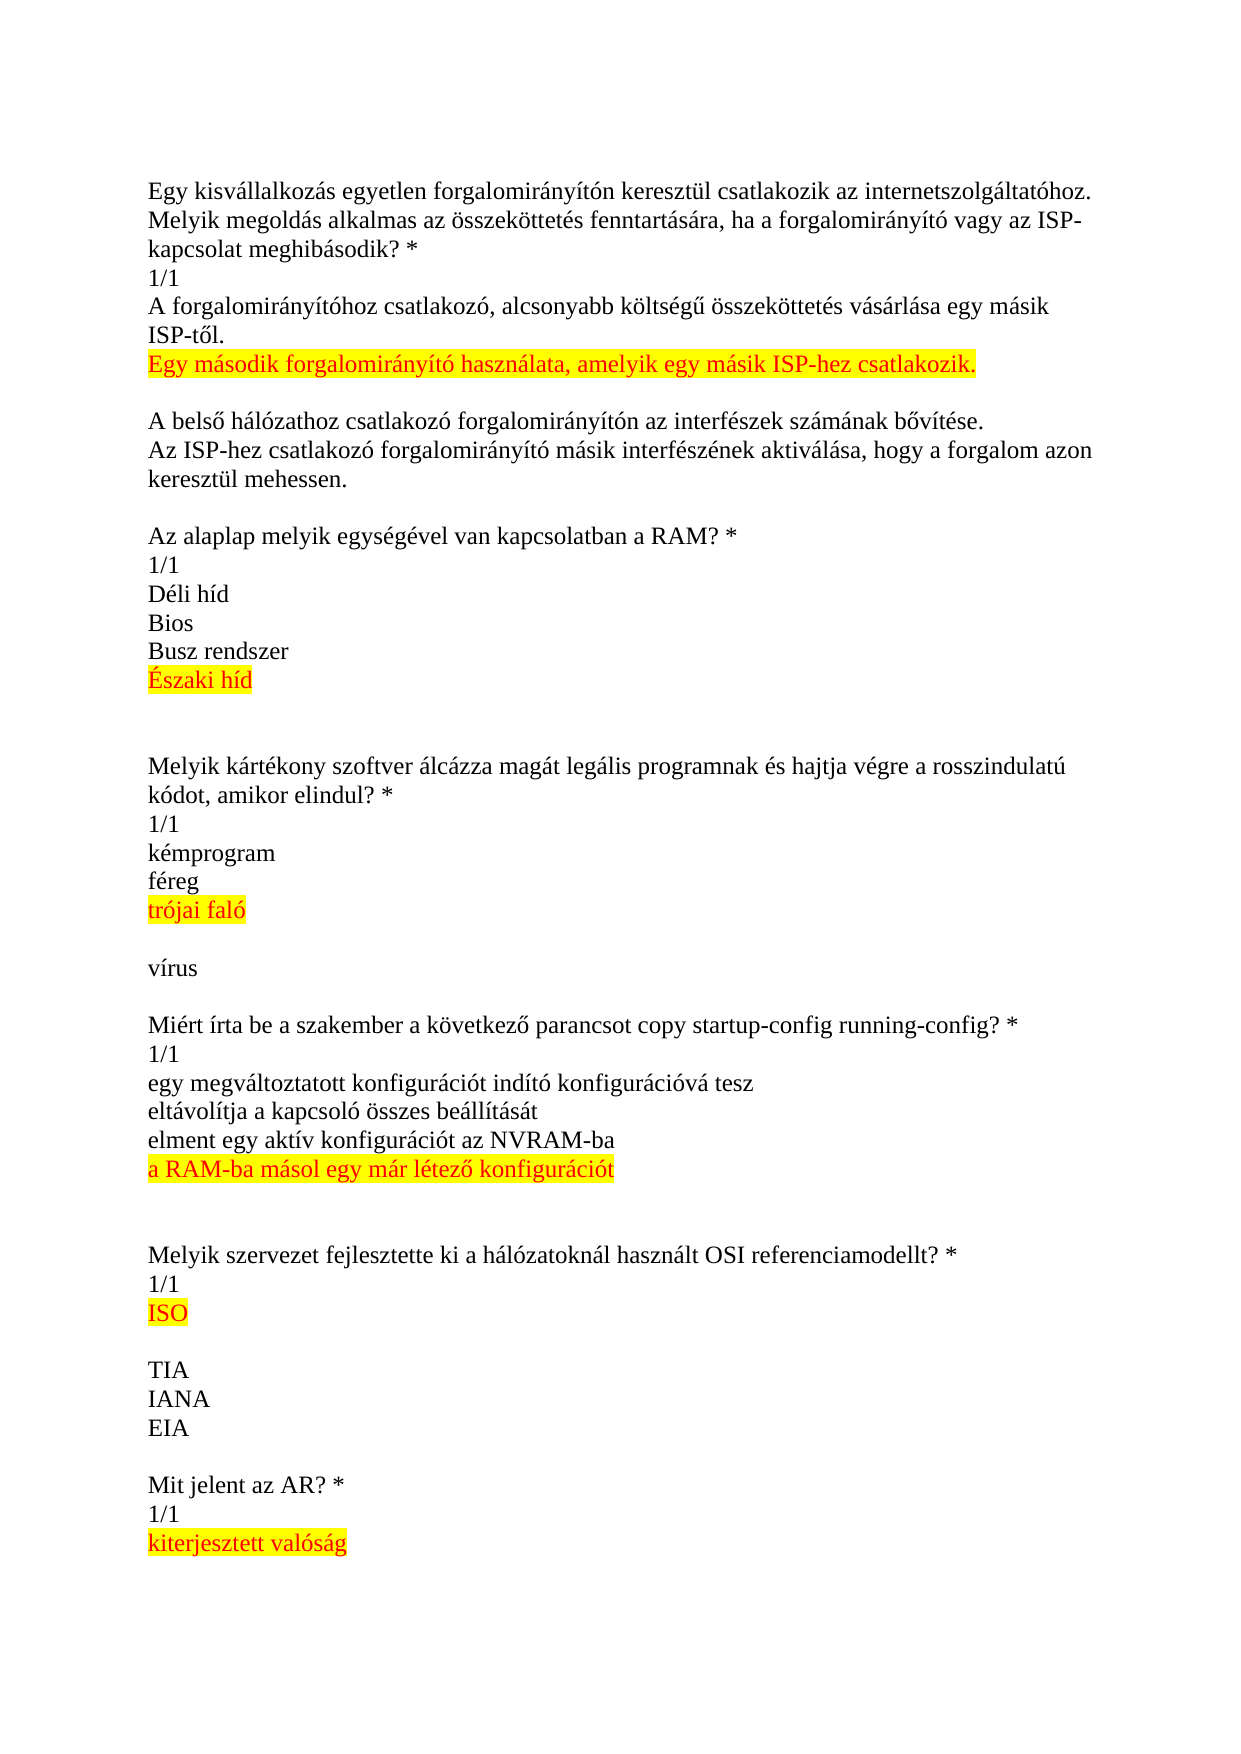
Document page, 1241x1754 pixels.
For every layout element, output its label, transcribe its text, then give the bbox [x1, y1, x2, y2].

text Bios [148, 608, 1093, 636]
text 1/1 [148, 809, 1093, 838]
text Melyik kártékony szoftver álcázza magát legális programnak és hajtja végre a rosszindulatú kódot, amikor elindul? * [148, 751, 1093, 809]
text 1/1 [148, 550, 1093, 579]
text Az ISP-hez csatlakozó forgalomirányító másik interfészének aktiválása, hogy a forgalom azon keresztül mehessen. [148, 435, 1093, 493]
text IANA [148, 1384, 1093, 1413]
text Déli híd [148, 579, 1093, 608]
text 1/1 [148, 263, 1093, 291]
text Északi híd [148, 665, 1093, 694]
text Az alaplap melyik egységével van kapcsolatban a RAM? * [148, 521, 1093, 550]
text ISO [148, 1298, 1093, 1326]
text kiterjesztett valóság [148, 1528, 1093, 1556]
text 1/1 [148, 1499, 1093, 1528]
text Egy kisvállalkozás egyetlen forgalomirányítón keresztül csatlakozik az internetszolgáltatóhoz. Melyik megoldás alkalmas az összeköttetés fenntartására, ha a forgalomirányító vagy az ISP-kapcsolat meghibásodik? * [148, 176, 1093, 263]
text elment egy aktív konfigurációt az NVRAM-ba [148, 1125, 1093, 1154]
text Busz rendszer [148, 636, 1093, 665]
text A forgalomirányítóhoz csatlakozó, alcsonyabb költségű összeköttetés vásárlása egy másik ISP-től. [148, 291, 1093, 349]
text 1/1 [148, 1039, 1093, 1068]
text trójai faló [148, 895, 1093, 924]
text eltávolítja a kapcsoló összes beállítását [148, 1096, 1093, 1125]
text kémprogram [148, 838, 1093, 866]
text Miért írta be a szakember a következő parancsot copy startup-config running-config? * [148, 1010, 1093, 1039]
text vírus [148, 953, 1093, 981]
text EIA [148, 1413, 1093, 1441]
text Mit jelent az AR? * [148, 1470, 1093, 1499]
text A belső hálózathoz csatlakozó forgalomirányítón az interfészek számának bővítése. [148, 406, 1093, 435]
text Melyik szervezet fejlesztette ki a hálózatoknál használt OSI referenciamodellt? * [148, 1240, 1093, 1269]
text TIA [148, 1355, 1093, 1384]
text Egy második forgalomirányító használata, amelyik egy másik ISP-hez csatlakozik. [148, 349, 1093, 378]
text 1/1 [148, 1269, 1093, 1298]
text egy megváltoztatott konfigurációt indító konfigurációvá tesz [148, 1068, 1093, 1096]
text a RAM-ba másol egy már létező konfigurációt [148, 1154, 1093, 1183]
text féreg [148, 866, 1093, 895]
